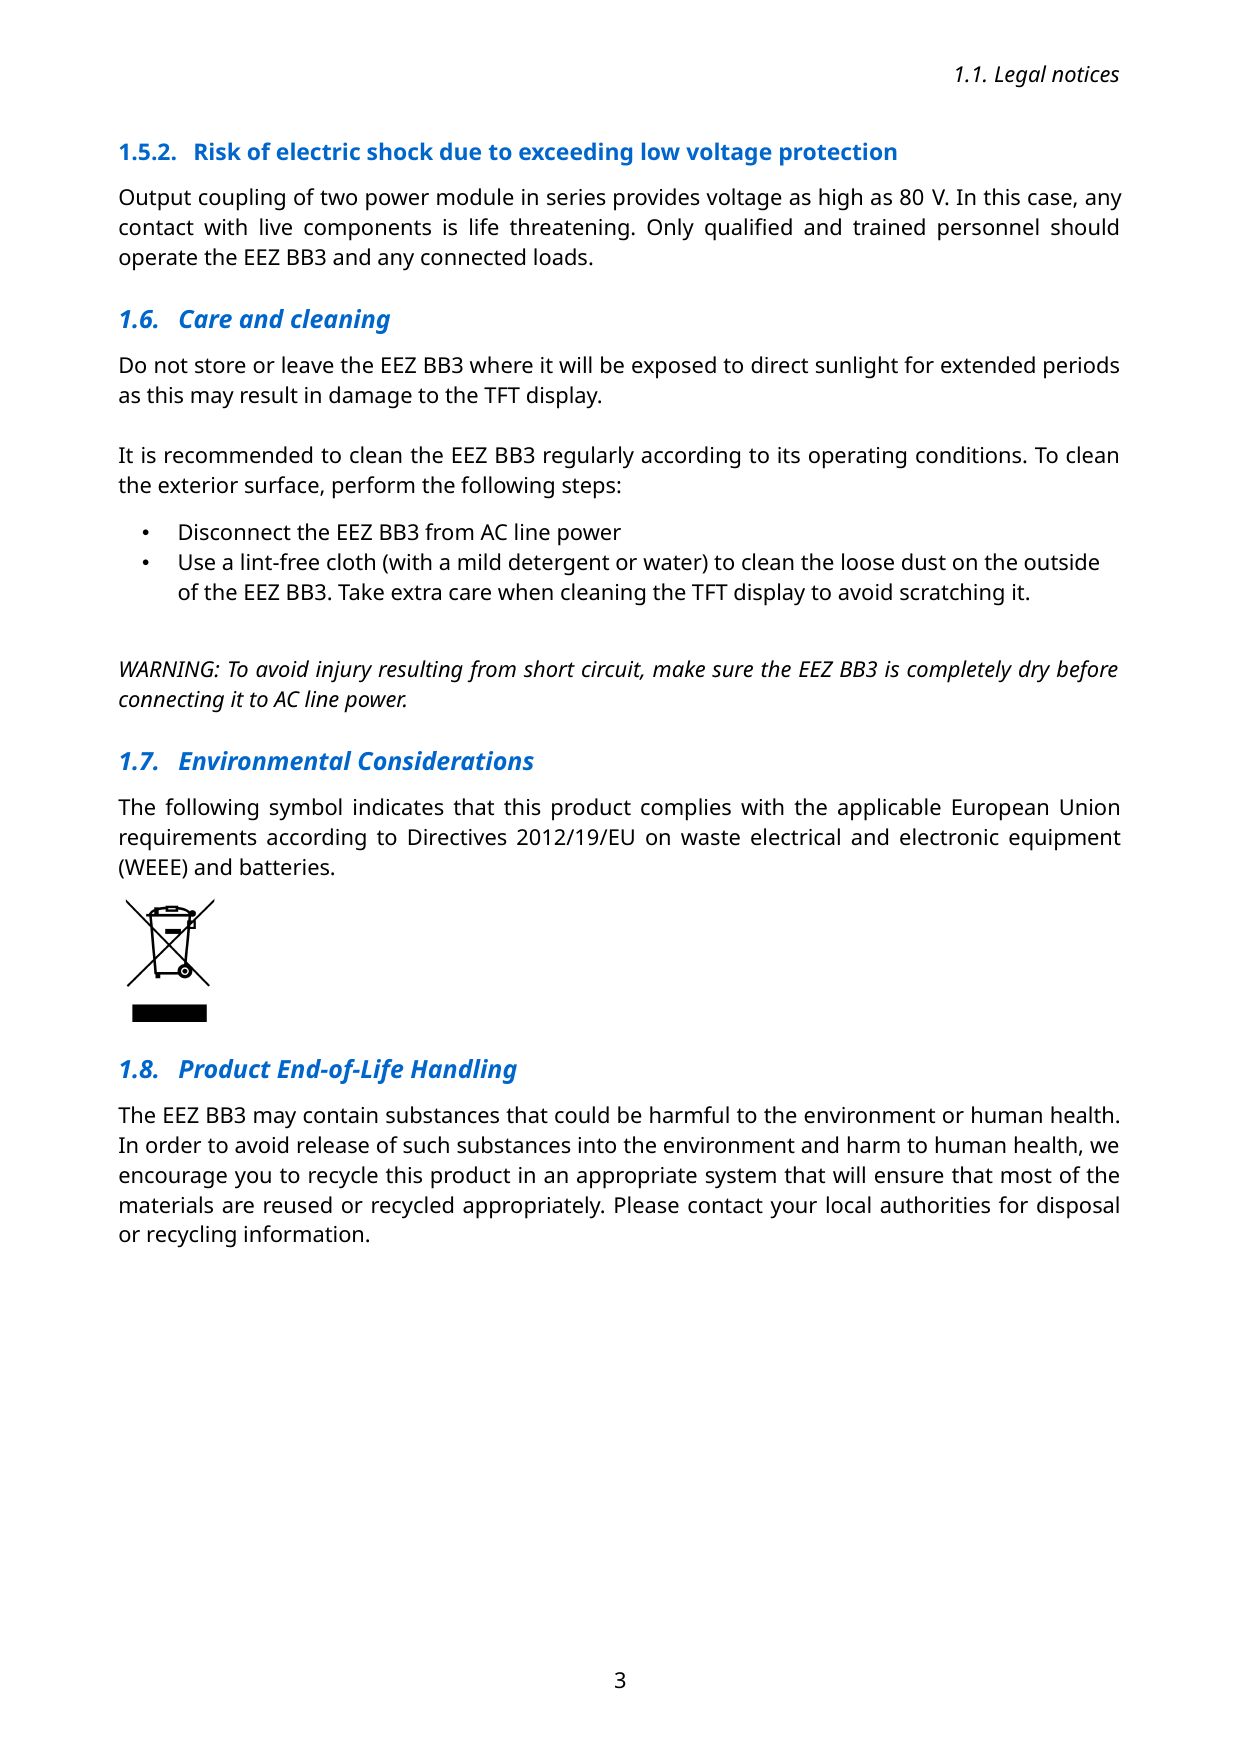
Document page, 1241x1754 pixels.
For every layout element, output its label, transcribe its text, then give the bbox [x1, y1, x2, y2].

list Disconnect the EEZ BB3 from AC line power [142, 517, 1110, 547]
subtitle Care and cleaning [118, 302, 1122, 336]
text Do not store or leave the EEZ BB3 where it will be exposed to direct sunlight for extended periods as this may result in damage to the TFT display. [118, 350, 1122, 410]
text The following symbol indicates that this product complies with the applicable European Union requirements according to Directives 2012/19/EU on waste electrical and electronic equipment (WEEE) and batteries. [118, 792, 1122, 882]
picture [125, 898, 215, 1022]
text The EEZ BB3 may contain substances that could be harmful to the environment or human health. In order to avoid release of such substances into the environment and harm to human health, we encourage you to recycle this product in an appropriate system that will ensure that most of the materials are reused or recycled appropriately. Please contact your local authorities for disposal or recycling information. [118, 1100, 1122, 1249]
text WARNING: To avoid injury resulting from short circuit, make sure the EEZ BB3 is completely dry before connecting it to AC line power. [118, 654, 1122, 713]
subtitle Product End-of-Life Handling [118, 1051, 1122, 1086]
subtitle Risk of electric shock due to exceeding low voltage protection [118, 136, 1122, 168]
text Output coupling of two power module in series provides voltage as high as 80 V. In this case, any contact with live components is life threatening. Only qualified and trained personnel should operate the EEZ BB3 and any connected loads. [118, 182, 1122, 272]
list Use a lint-free cloth (with a mild detergent or water) to clean the loose dust on the outside of the EEZ BB3. Take extra care when cleaning the TFT display to avoid scratching it. [142, 547, 1110, 606]
subtitle Environmental Considerations [118, 743, 1122, 777]
text It is recommended to clean the EEZ BB3 regularly according to its operating conditions. To clean the exterior surface, perform the following steps: [118, 440, 1122, 499]
